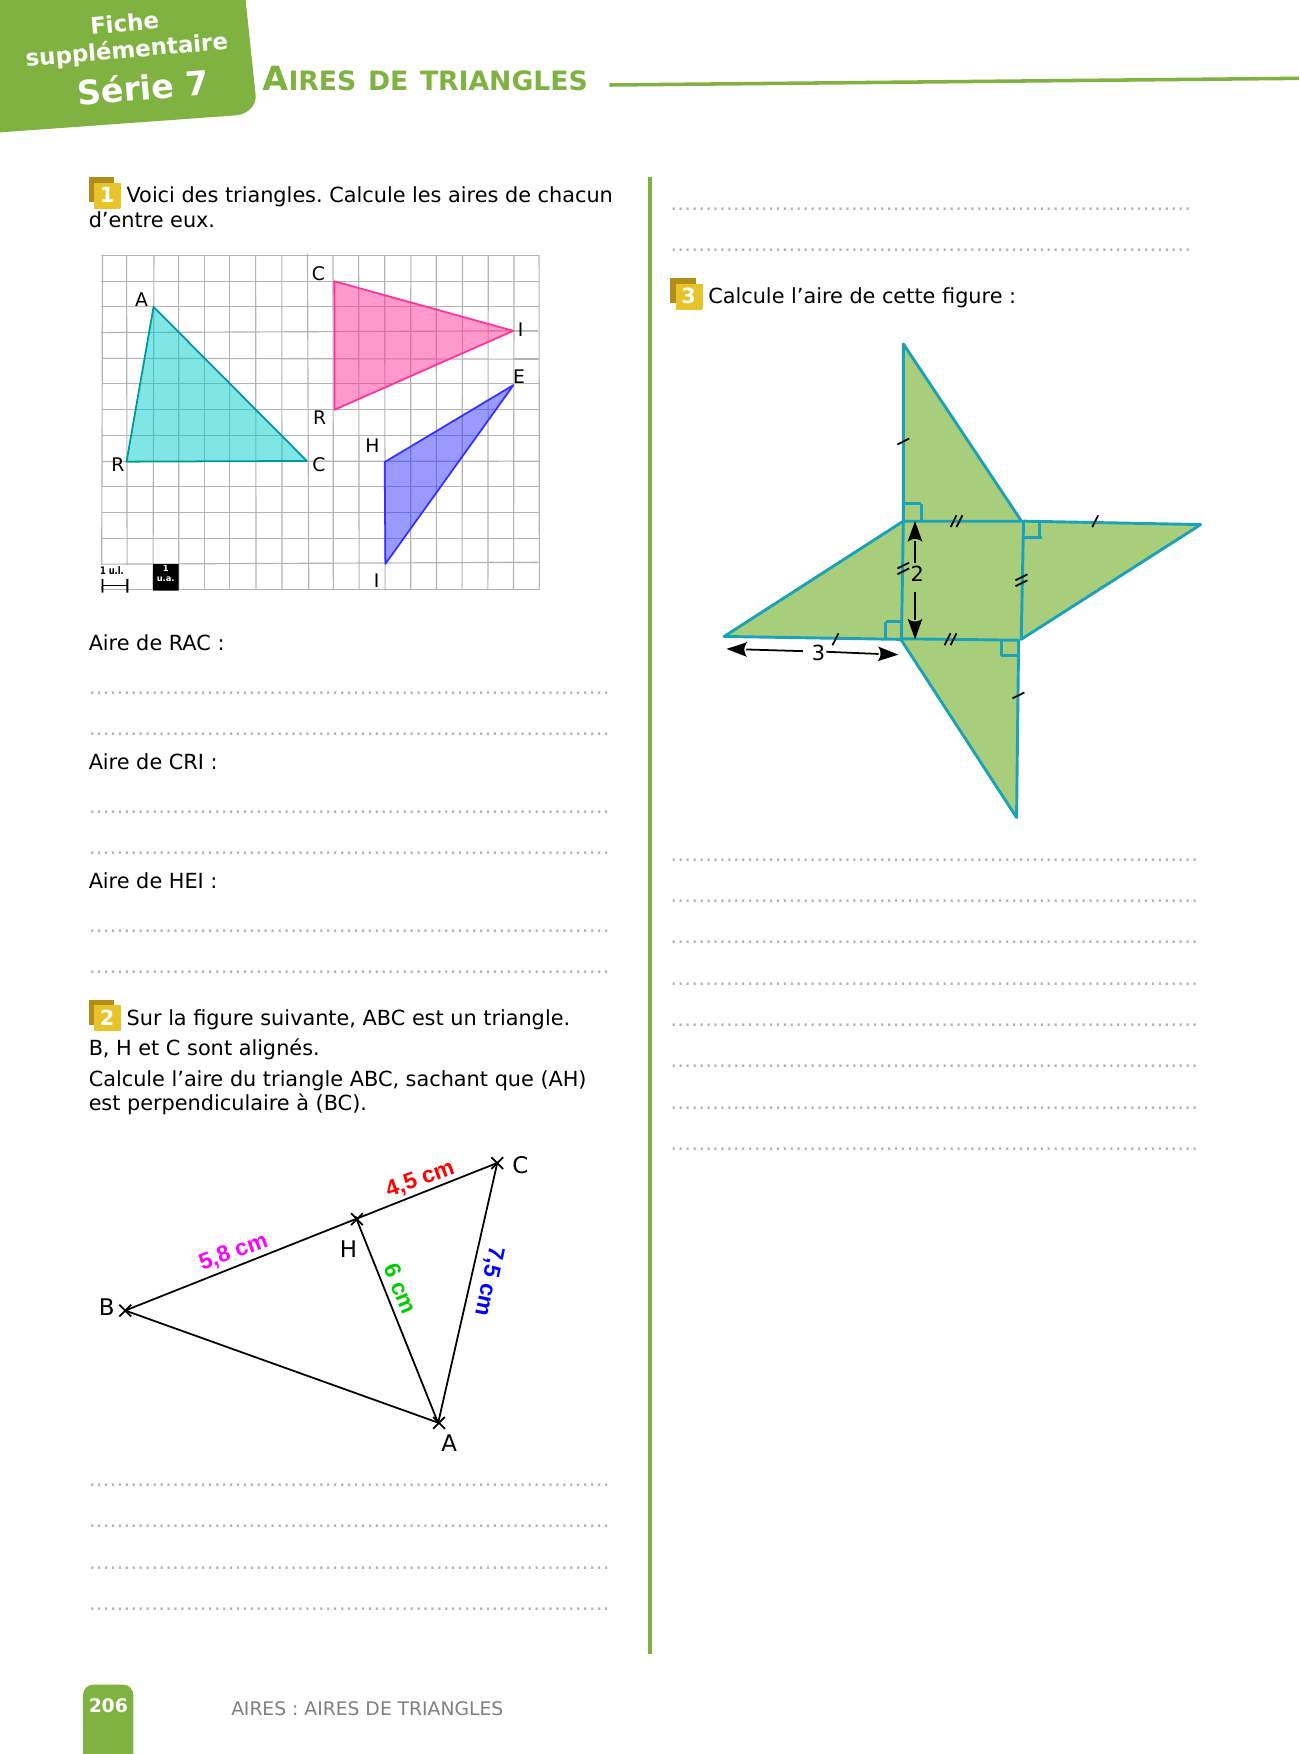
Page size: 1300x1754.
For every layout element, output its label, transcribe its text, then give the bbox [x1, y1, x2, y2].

text ………………………………………………………………… [670, 177, 1211, 218]
text …………………………………………………………………. [670, 828, 1211, 869]
text ………………………………………………………………… [88, 899, 629, 940]
text …………………………………………………………………. [670, 911, 1211, 952]
text ………………………………………………………………… [88, 703, 629, 744]
text …………………………………………………………………. [670, 1035, 1211, 1076]
subtitle Aire de CRI : [88, 750, 623, 774]
subtitle Calcule l’aire du triangle ABC, sachant que (AH) est perpendiculaire à (BC). [88, 1067, 623, 1115]
subtitle Sur la figure suivante, ABC est un triangle. [88, 999, 629, 1031]
text ………………………………………………………………… [88, 1577, 629, 1619]
text ………………………………………………………………… [88, 1495, 629, 1536]
text ………………………………………………………………… [88, 1536, 629, 1577]
text …………………………………………………………………. [670, 993, 1211, 1035]
subtitle Voici des triangles. Calcule les aires de chacun d’entre eux. [88, 177, 629, 232]
text ………………………………………………………………… [88, 1453, 629, 1495]
text …………………………………………………………………. [670, 1076, 1211, 1118]
text ………………………………………………………………… [670, 218, 1211, 260]
text …………………………………………………………………. [670, 1118, 1211, 1159]
text ………………………………………………………………… [88, 780, 629, 822]
text ………………………………………………………………… [88, 822, 629, 863]
subtitle Aire de HEI : [88, 869, 623, 893]
subtitle Aire de RAC : [88, 631, 623, 655]
text ………………………………………………………………… [88, 661, 629, 703]
text …………………………………………………………………. [670, 952, 1211, 993]
text …………………………………………………………………. [670, 869, 1211, 911]
subtitle B, H et C sont alignés. [88, 1036, 623, 1061]
text ………………………………………………………………… [88, 940, 629, 982]
subtitle Calcule l’aire de cette figure : [696, 278, 1211, 309]
